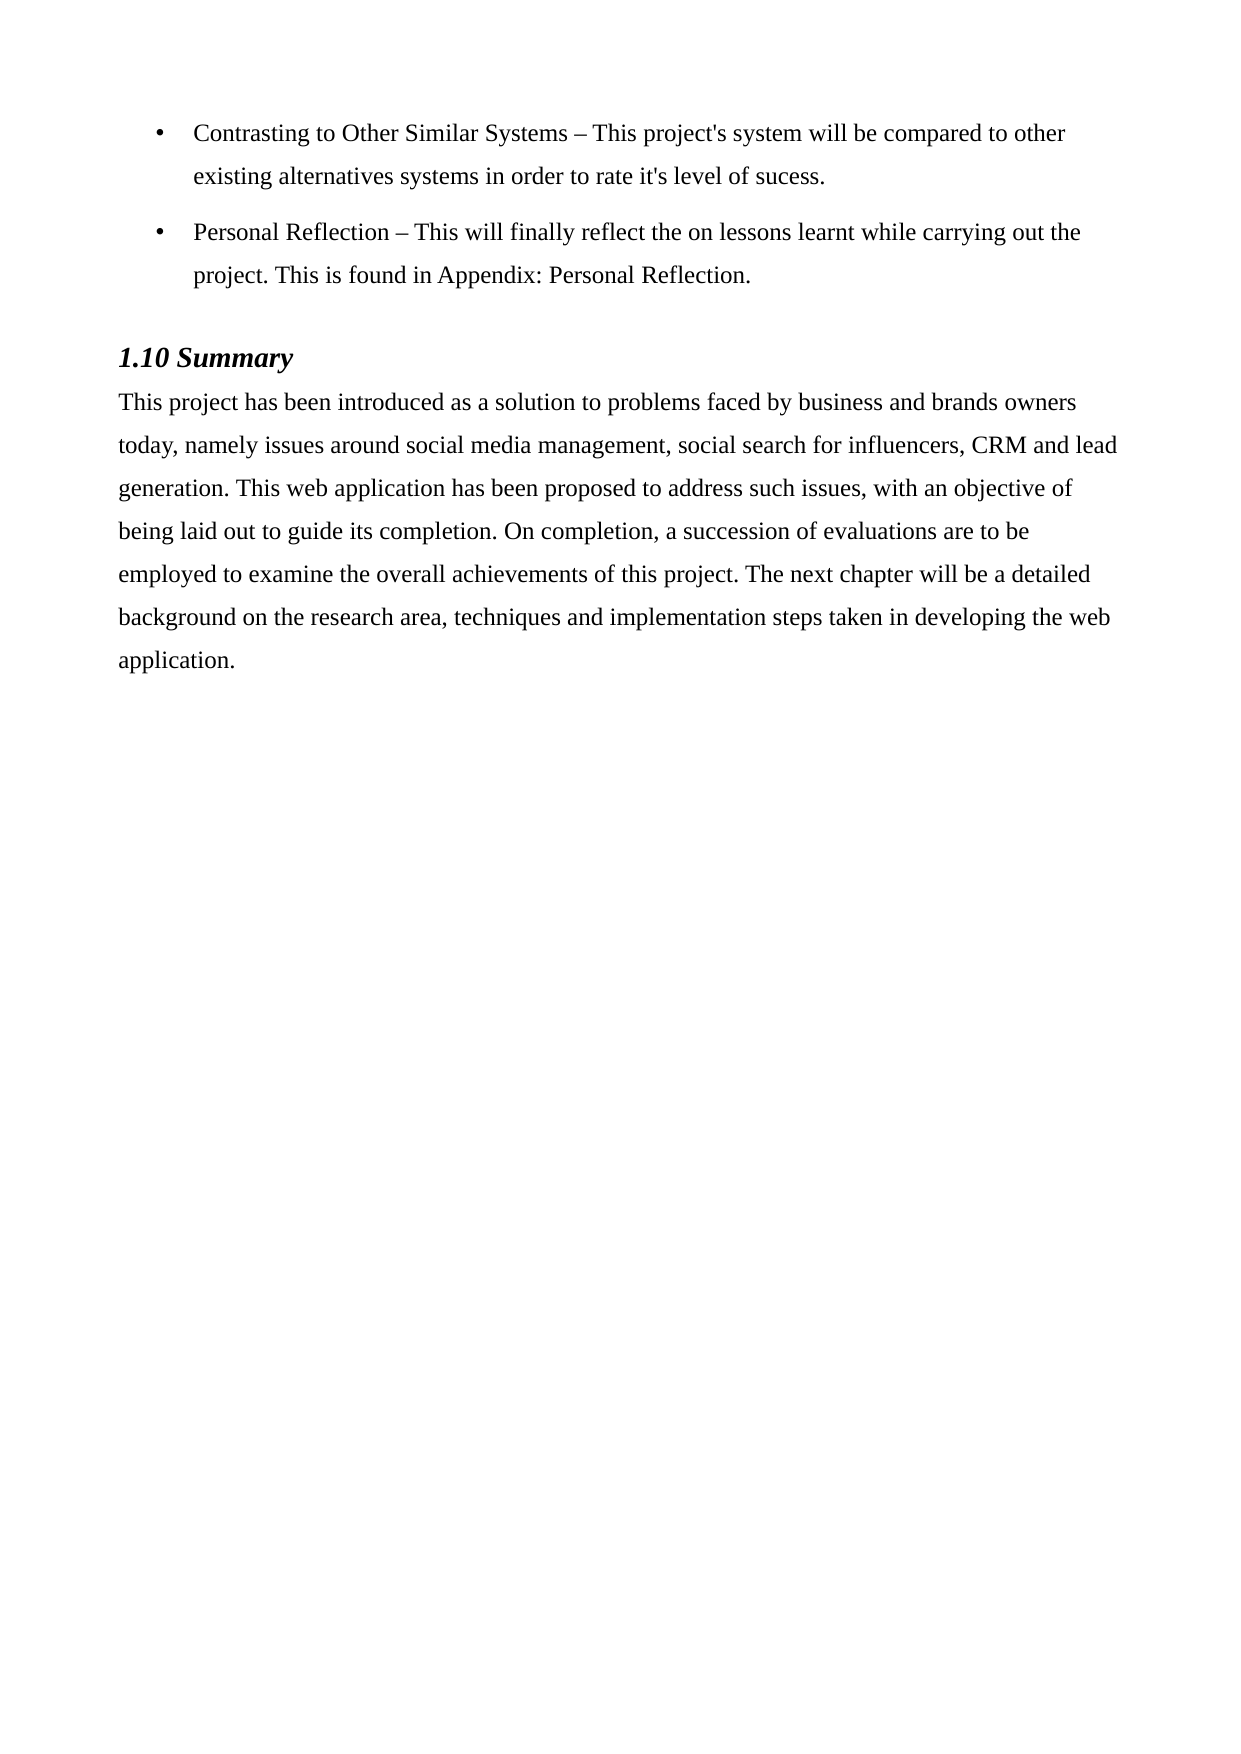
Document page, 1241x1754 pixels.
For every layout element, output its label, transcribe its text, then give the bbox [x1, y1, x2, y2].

list Personal Reflection – This will finally reflect the on lessons learnt while carrying out the project. This is found in Appendix: Personal Reflection. [156, 217, 1122, 289]
text This project has been introduced as a solution to problems faced by business and brands owners today, namely issues around social media management, social search for influencers, CRM and lead generation. This web application has been proposed to address such issues, with an objective of being laid out to guide its completion. On completion, a succession of evaluations are to be employed to examine the overall achievements of this project. The next chapter will be a detailed background on the research area, techniques and implementation steps taken in developing the web application. [118, 387, 1122, 674]
list Contrasting to Other Similar Systems – This project's system will be compared to other existing alternatives systems in order to rate it's level of sucess. [156, 118, 1122, 190]
subtitle 1.10 Summary [118, 341, 1122, 374]
